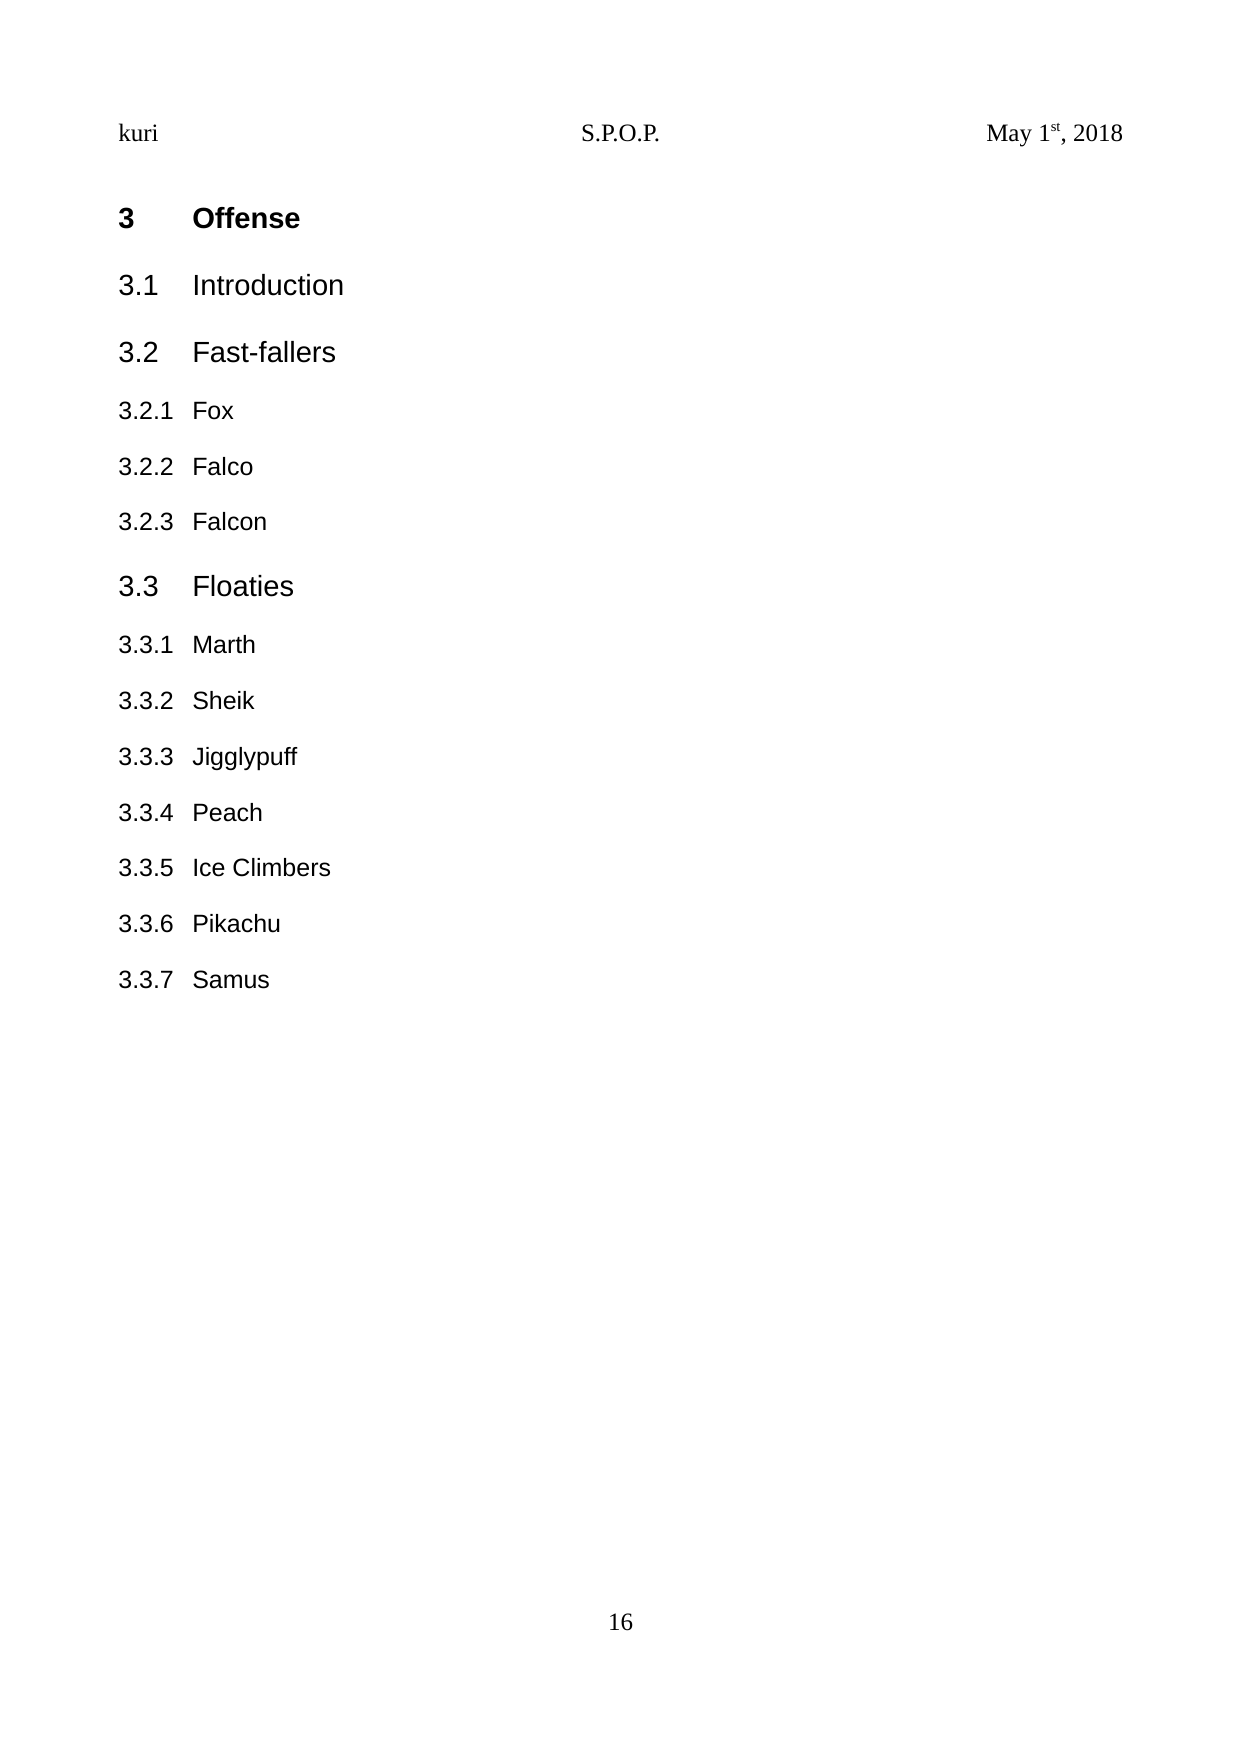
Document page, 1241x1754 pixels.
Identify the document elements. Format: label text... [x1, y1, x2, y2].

subtitle Floaties [118, 569, 1123, 603]
subtitle Introduction [118, 268, 1123, 302]
subtitle Pikachu [118, 909, 1123, 938]
subtitle Falco [118, 452, 1123, 480]
subtitle Ice Climbers [118, 853, 1123, 882]
subtitle Offense [118, 201, 1123, 235]
subtitle Marth [118, 630, 1123, 659]
subtitle Samus [118, 965, 1123, 994]
subtitle Fox [118, 396, 1123, 424]
subtitle Jigglypuff [118, 742, 1123, 771]
subtitle Peach [118, 798, 1123, 826]
subtitle Fast-fallers [118, 335, 1123, 369]
subtitle Sheik [118, 686, 1123, 715]
subtitle Falcon [118, 507, 1123, 536]
